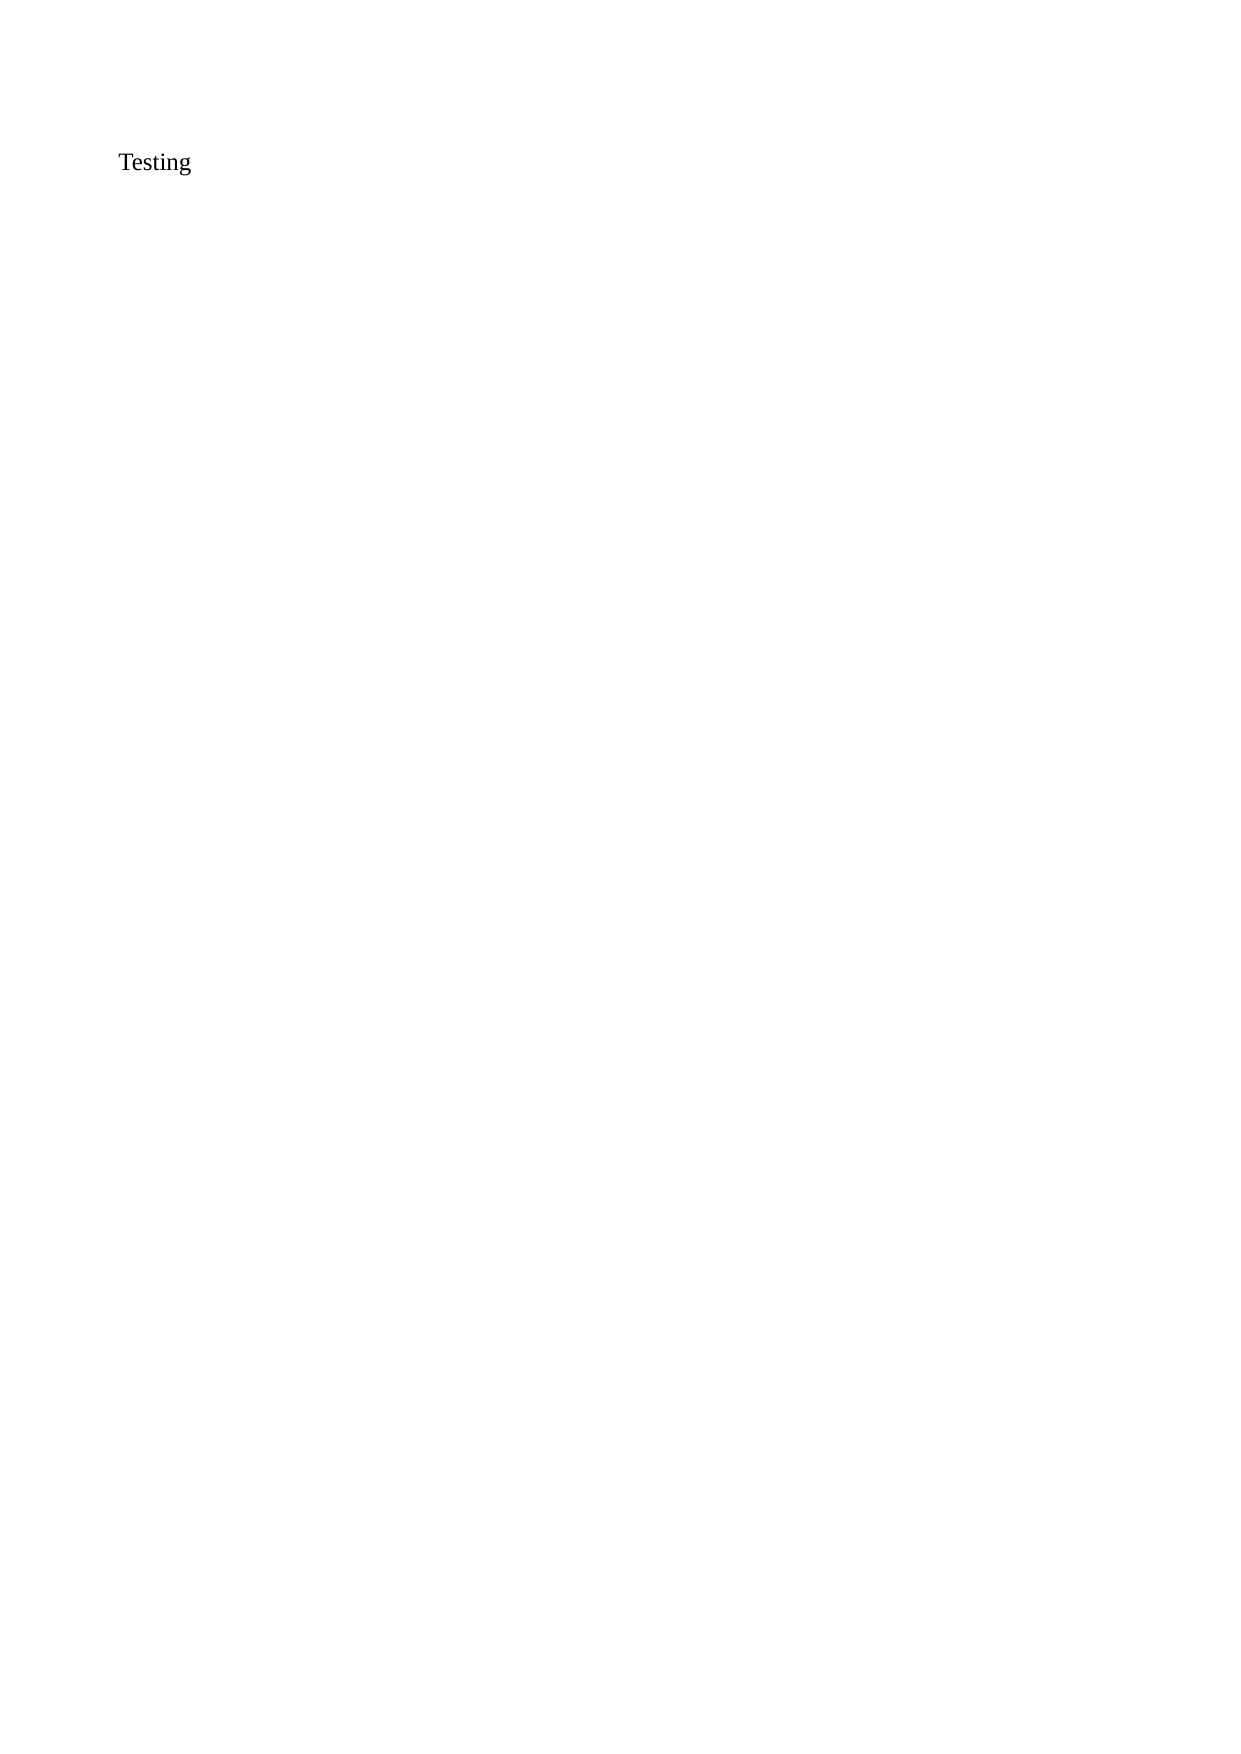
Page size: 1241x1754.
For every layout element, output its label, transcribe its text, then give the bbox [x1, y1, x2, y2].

text Testing [118, 147, 1122, 176]
